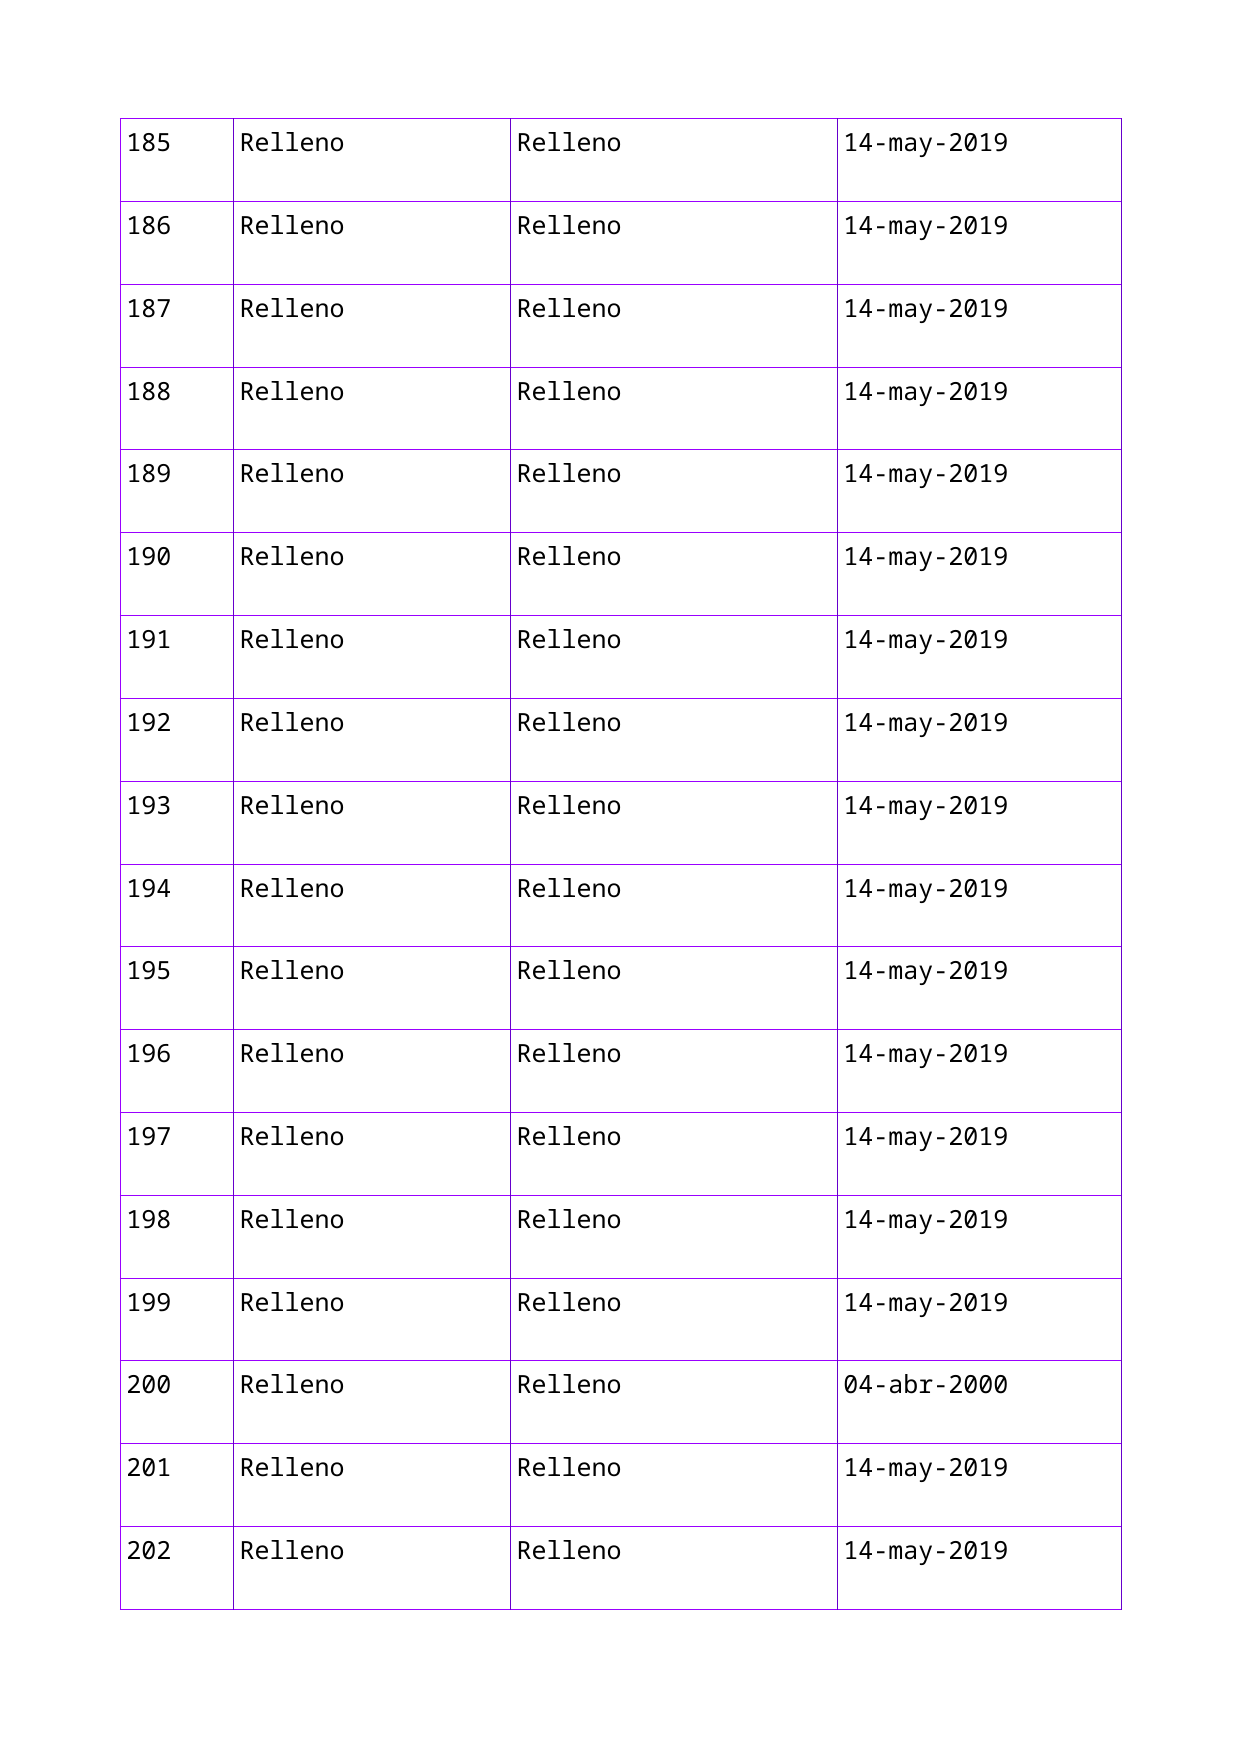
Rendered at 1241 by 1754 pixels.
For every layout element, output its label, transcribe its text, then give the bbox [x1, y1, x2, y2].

table_cell 14-may-2019 [838, 1030, 1121, 1112]
table_cell Relleno [234, 1527, 510, 1609]
table_cell [1122, 615, 1130, 698]
table_cell 14-may-2019 [838, 699, 1121, 781]
table_cell [1122, 698, 1130, 781]
table_cell Relleno [234, 1113, 510, 1195]
table_cell [1122, 1443, 1130, 1526]
table_cell [1122, 946, 1130, 1029]
table_cell [1122, 1195, 1130, 1277]
table_cell Relleno [511, 1196, 837, 1277]
table_cell 197 [121, 1113, 233, 1195]
table_cell 04-abr-2000 [838, 1361, 1121, 1443]
table_cell [1122, 1278, 1130, 1360]
table_cell Relleno [511, 699, 837, 781]
table_cell Relleno [511, 865, 837, 946]
table_cell Relleno [511, 1113, 837, 1195]
table_cell Relleno [511, 1279, 837, 1360]
table_cell Relleno [511, 782, 837, 863]
table_cell 200 [121, 1361, 233, 1443]
table_cell 202 [121, 1527, 233, 1609]
table_cell Relleno [511, 947, 837, 1029]
table_cell Relleno [234, 1196, 510, 1277]
table_cell Relleno [234, 699, 510, 781]
table_cell Relleno [234, 1361, 510, 1443]
table_cell 201 [121, 1444, 233, 1526]
table_cell Relleno [234, 782, 510, 863]
table_cell 14-may-2019 [838, 368, 1121, 449]
table_cell 14-may-2019 [838, 1444, 1121, 1526]
table_cell Relleno [234, 285, 510, 367]
table_cell Relleno [234, 865, 510, 946]
table_cell 14-may-2019 [838, 1113, 1121, 1195]
table_cell Relleno [234, 450, 510, 532]
table_cell 189 [121, 450, 233, 532]
table_cell 196 [121, 1030, 233, 1112]
table_cell Relleno [511, 450, 837, 532]
table_cell [1122, 284, 1130, 367]
table_cell Relleno [511, 202, 837, 284]
table_cell [1122, 532, 1130, 615]
table_cell 14-may-2019 [838, 285, 1121, 367]
table_cell [1122, 1112, 1130, 1195]
table_cell Relleno [234, 533, 510, 615]
table_cell 14-may-2019 [838, 865, 1121, 946]
table_cell Relleno [511, 1030, 837, 1112]
table_cell [1122, 449, 1130, 532]
table_cell 191 [121, 616, 233, 698]
table_cell [1122, 201, 1130, 284]
table_cell 190 [121, 533, 233, 615]
table_cell Relleno [511, 1361, 837, 1443]
table_cell 187 [121, 285, 233, 367]
table_cell Relleno [234, 616, 510, 698]
table_cell Relleno [234, 947, 510, 1029]
table_cell 14-may-2019 [838, 947, 1121, 1029]
table_cell 195 [121, 947, 233, 1029]
table_cell Relleno [234, 368, 510, 449]
table_cell 14-may-2019 [838, 1196, 1121, 1277]
table_cell [1122, 1526, 1130, 1609]
table_cell Relleno [234, 202, 510, 284]
table_cell Relleno [511, 1444, 837, 1526]
table_cell 14-may-2019 [838, 1527, 1121, 1609]
table_cell [1122, 118, 1130, 201]
table_cell 14-may-2019 [838, 782, 1121, 863]
table_cell 199 [121, 1279, 233, 1360]
table_cell [1122, 1360, 1130, 1443]
table_cell [1122, 864, 1130, 946]
table_cell 14-may-2019 [838, 616, 1121, 698]
table_cell Relleno [511, 368, 837, 449]
table_cell Relleno [511, 616, 837, 698]
table_cell 14-may-2019 [838, 1279, 1121, 1360]
table_cell Relleno [234, 1030, 510, 1112]
table_cell [1122, 1029, 1130, 1112]
table_cell 192 [121, 699, 233, 781]
table_cell 14-may-2019 [838, 202, 1121, 284]
table_cell 14-may-2019 [838, 533, 1121, 615]
table_cell 186 [121, 202, 233, 284]
table_cell 198 [121, 1196, 233, 1277]
table_cell Relleno [511, 285, 837, 367]
table_cell Relleno [234, 1279, 510, 1360]
table_cell 193 [121, 782, 233, 863]
table_cell 14-may-2019 [838, 450, 1121, 532]
table_cell [1122, 367, 1130, 449]
table_cell 185 [121, 119, 233, 201]
table_cell Relleno [234, 119, 510, 201]
table_cell Relleno [511, 1527, 837, 1609]
table_cell Relleno [234, 1444, 510, 1526]
table_cell [1122, 781, 1130, 863]
table_cell Relleno [511, 119, 837, 201]
table_cell 194 [121, 865, 233, 946]
table_cell Relleno [511, 533, 837, 615]
table_cell 188 [121, 368, 233, 449]
table_cell 14-may-2019 [838, 119, 1121, 201]
